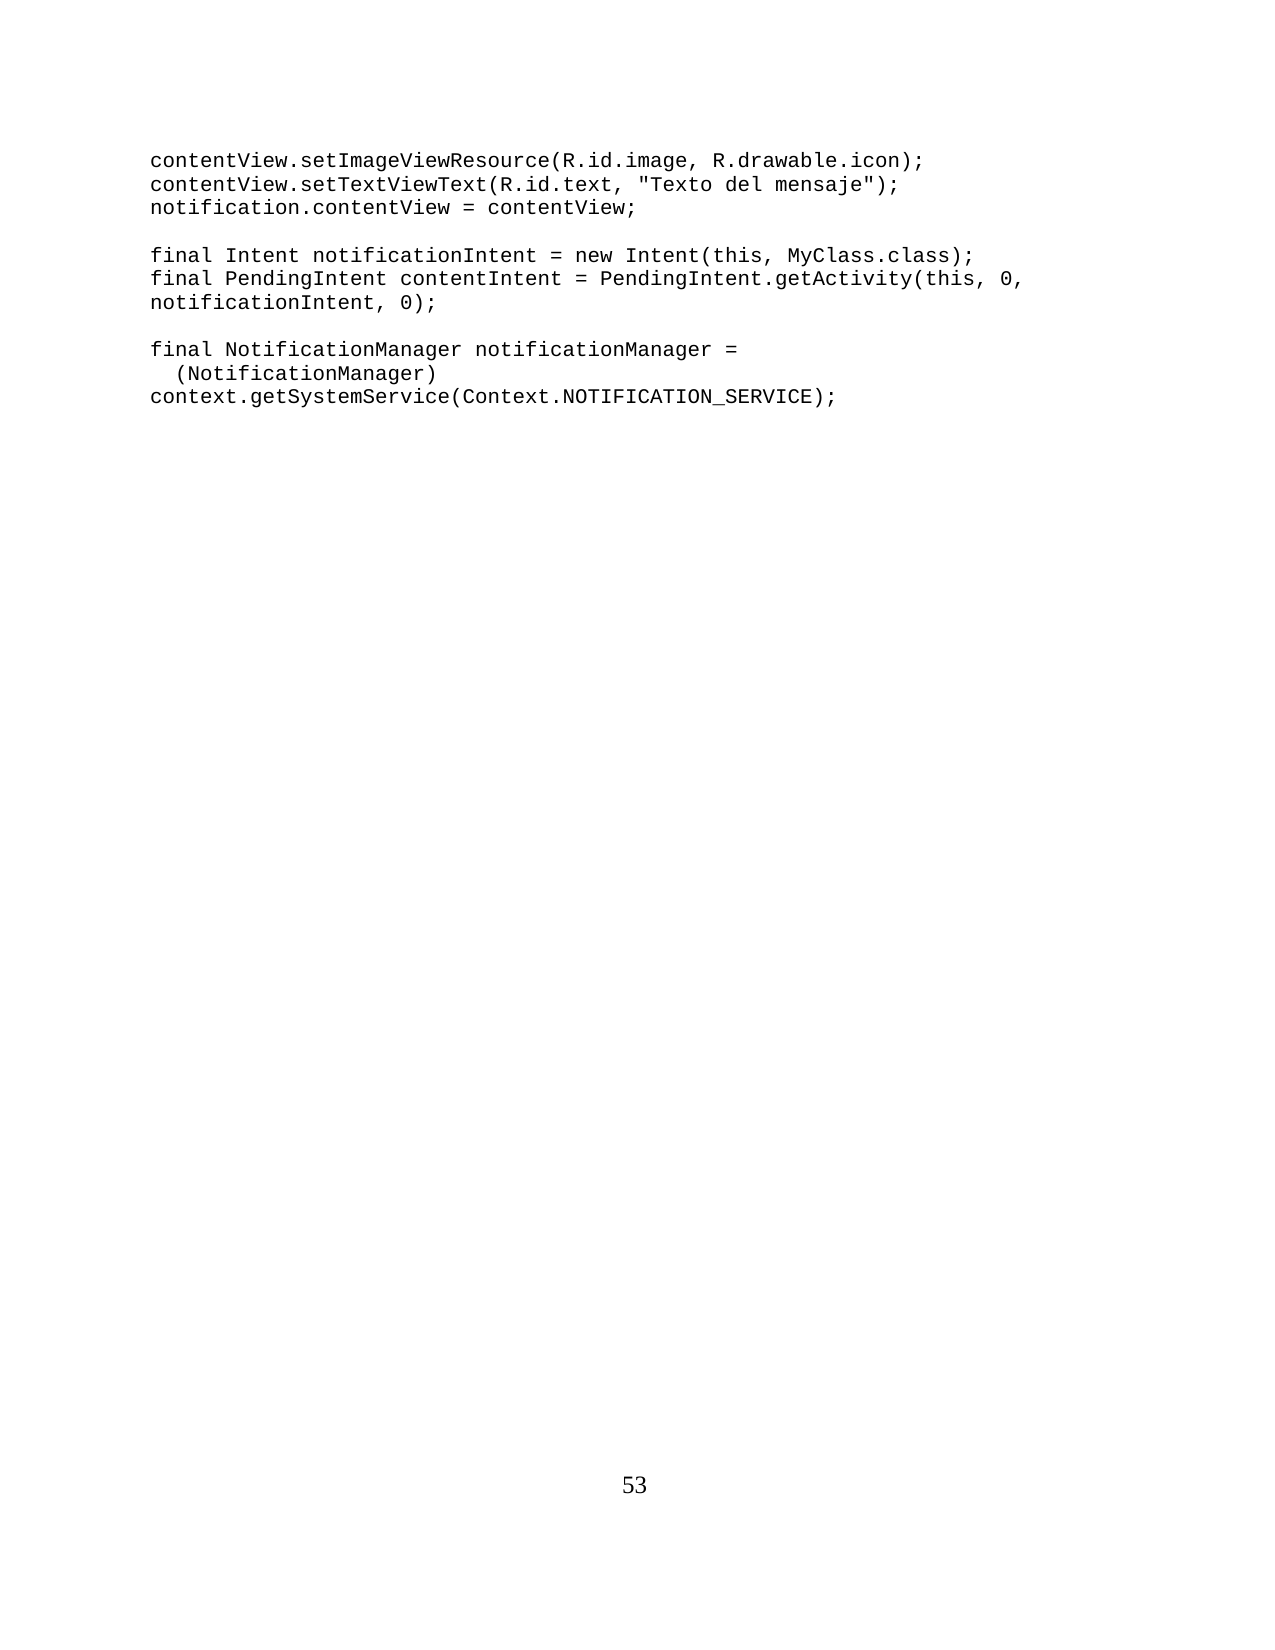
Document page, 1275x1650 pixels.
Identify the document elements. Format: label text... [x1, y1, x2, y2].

text notification.contentView = contentView; [150, 197, 1125, 221]
text final NotificationManager notificationManager = [150, 339, 1125, 363]
text contentView.setTextViewText(R.id.text, "Texto del mensaje"); [150, 174, 1125, 197]
text final Intent notificationIntent = new Intent(this, MyClass.class); [150, 244, 1125, 268]
text (NotificationManager) context.getSystemService(Context.NOTIFICATION_SERVICE); [150, 363, 1125, 410]
text contentView.setImageViewResource(R.id.image, R.drawable.icon); [150, 150, 1125, 174]
text final PendingIntent contentIntent = PendingIntent.getActivity(this, 0, notificationIntent, 0); [150, 268, 1125, 316]
